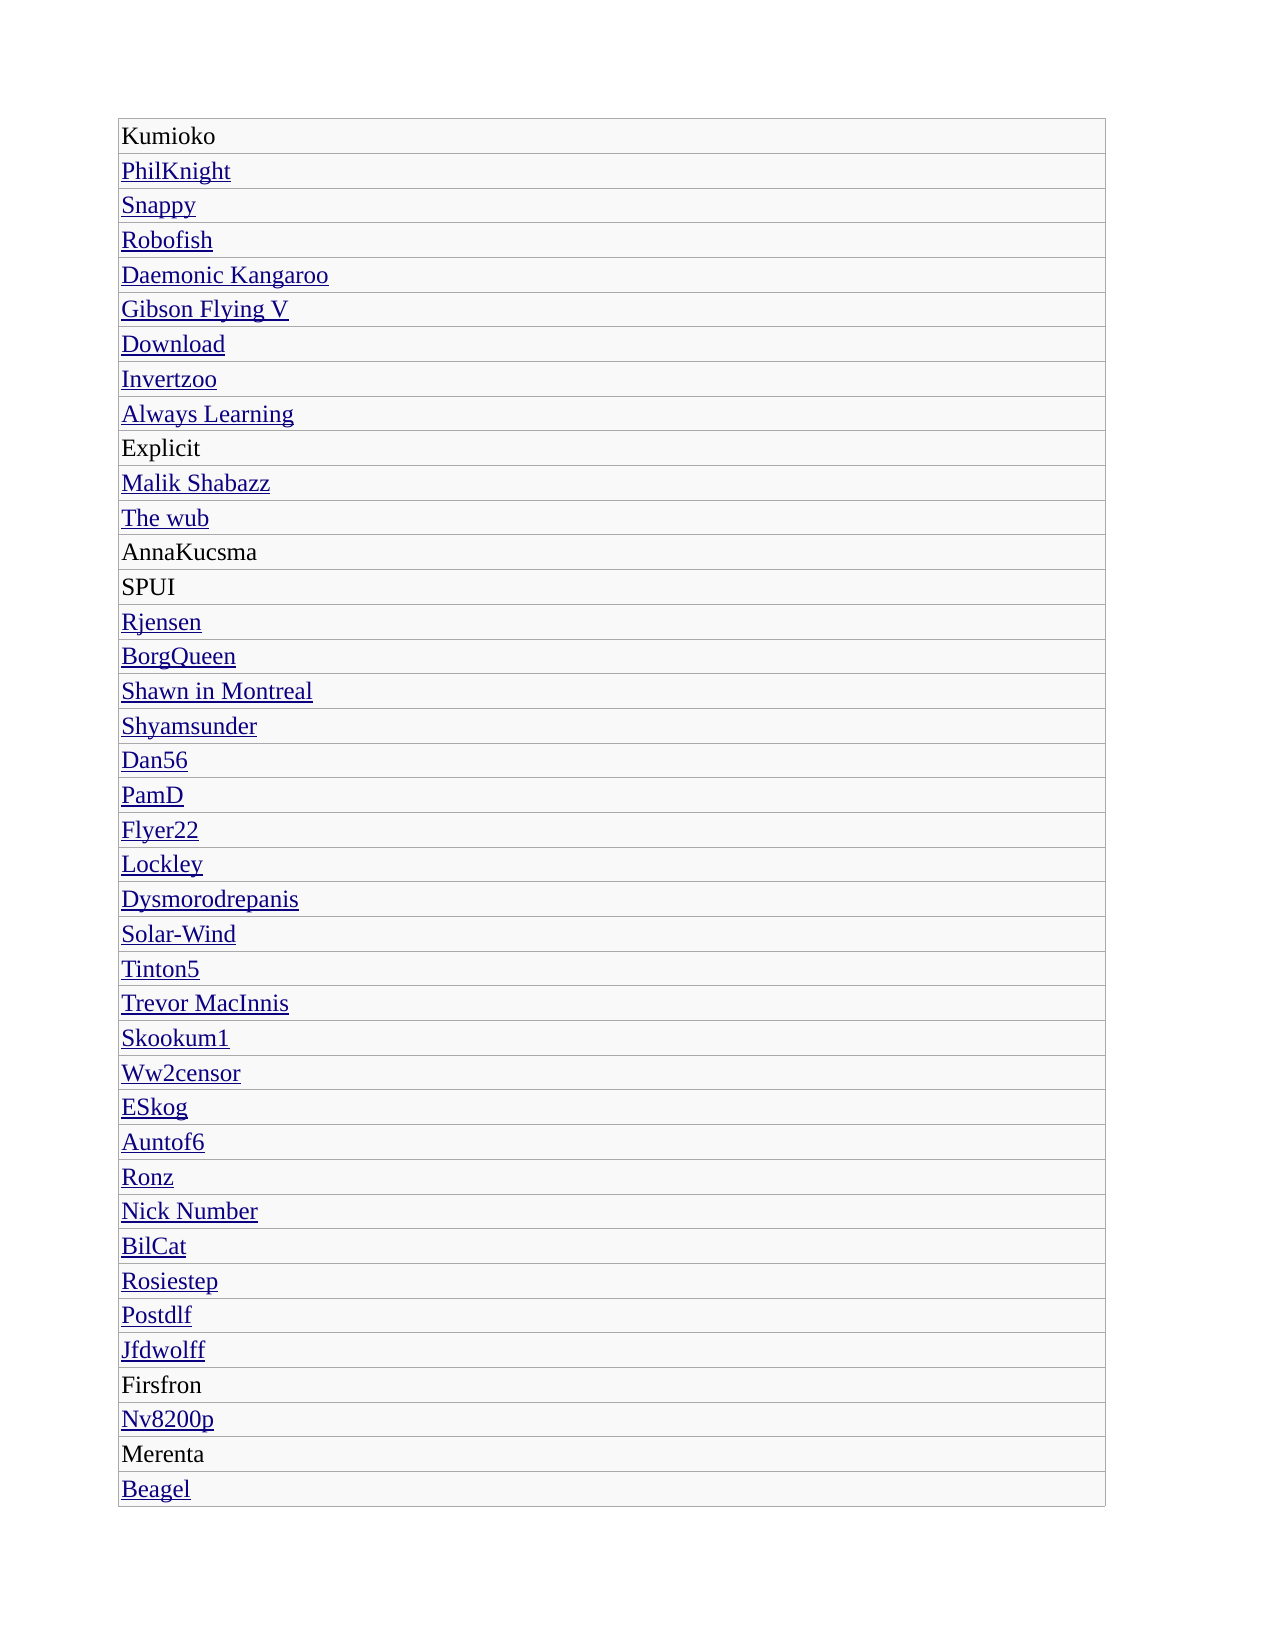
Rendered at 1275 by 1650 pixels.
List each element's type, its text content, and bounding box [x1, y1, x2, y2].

table_cell Tinton5 [119, 952, 1105, 985]
table_cell ESkog [119, 1090, 1105, 1124]
table_cell BilCat [119, 1229, 1105, 1263]
table_cell Gibson Flying V [119, 293, 1105, 326]
table_cell PhilKnight [119, 154, 1105, 187]
table_cell Daemonic Kangaroo [119, 258, 1105, 292]
table_cell Kumioko [119, 119, 1105, 153]
table_cell Trevor MacInnis [119, 986, 1105, 1020]
table_cell Nv8200p [119, 1403, 1105, 1436]
table_cell Postdlf [119, 1299, 1105, 1332]
table_cell Snappy [119, 189, 1105, 222]
table_cell Ronz [119, 1160, 1105, 1193]
table_cell Firsfron [119, 1368, 1105, 1402]
table_cell Shyamsunder [119, 709, 1105, 742]
table_cell Jfdwolff [119, 1333, 1105, 1367]
table_cell AnnaKucsma [119, 535, 1105, 569]
table_cell SPUI [119, 570, 1105, 604]
table_cell Malik Shabazz [119, 466, 1105, 500]
table_cell Dan56 [119, 744, 1105, 777]
table_cell Always Learning [119, 397, 1105, 430]
table_cell Nick Number [119, 1195, 1105, 1228]
table_cell The wub [119, 501, 1105, 534]
table_cell Invertzoo [119, 362, 1105, 396]
table_cell Flyer22 [119, 813, 1105, 847]
table_cell Beagel [119, 1472, 1105, 1506]
table_cell Auntof6 [119, 1125, 1105, 1159]
table_cell Dysmorodrepanis [119, 882, 1105, 916]
table_cell Rosiestep [119, 1264, 1105, 1297]
table_cell Robofish [119, 223, 1105, 257]
table_cell Shawn in Montreal [119, 674, 1105, 708]
table_cell PamD [119, 778, 1105, 812]
table_cell Ww2censor [119, 1056, 1105, 1089]
table_cell Download [119, 327, 1105, 361]
table_cell Rjensen [119, 605, 1105, 638]
table_cell Lockley [119, 848, 1105, 881]
table_cell Explicit [119, 431, 1105, 465]
table_cell Merenta [119, 1437, 1105, 1471]
table_cell Solar-Wind [119, 917, 1105, 951]
table_cell Skookum1 [119, 1021, 1105, 1055]
table_cell BorgQueen [119, 640, 1105, 673]
